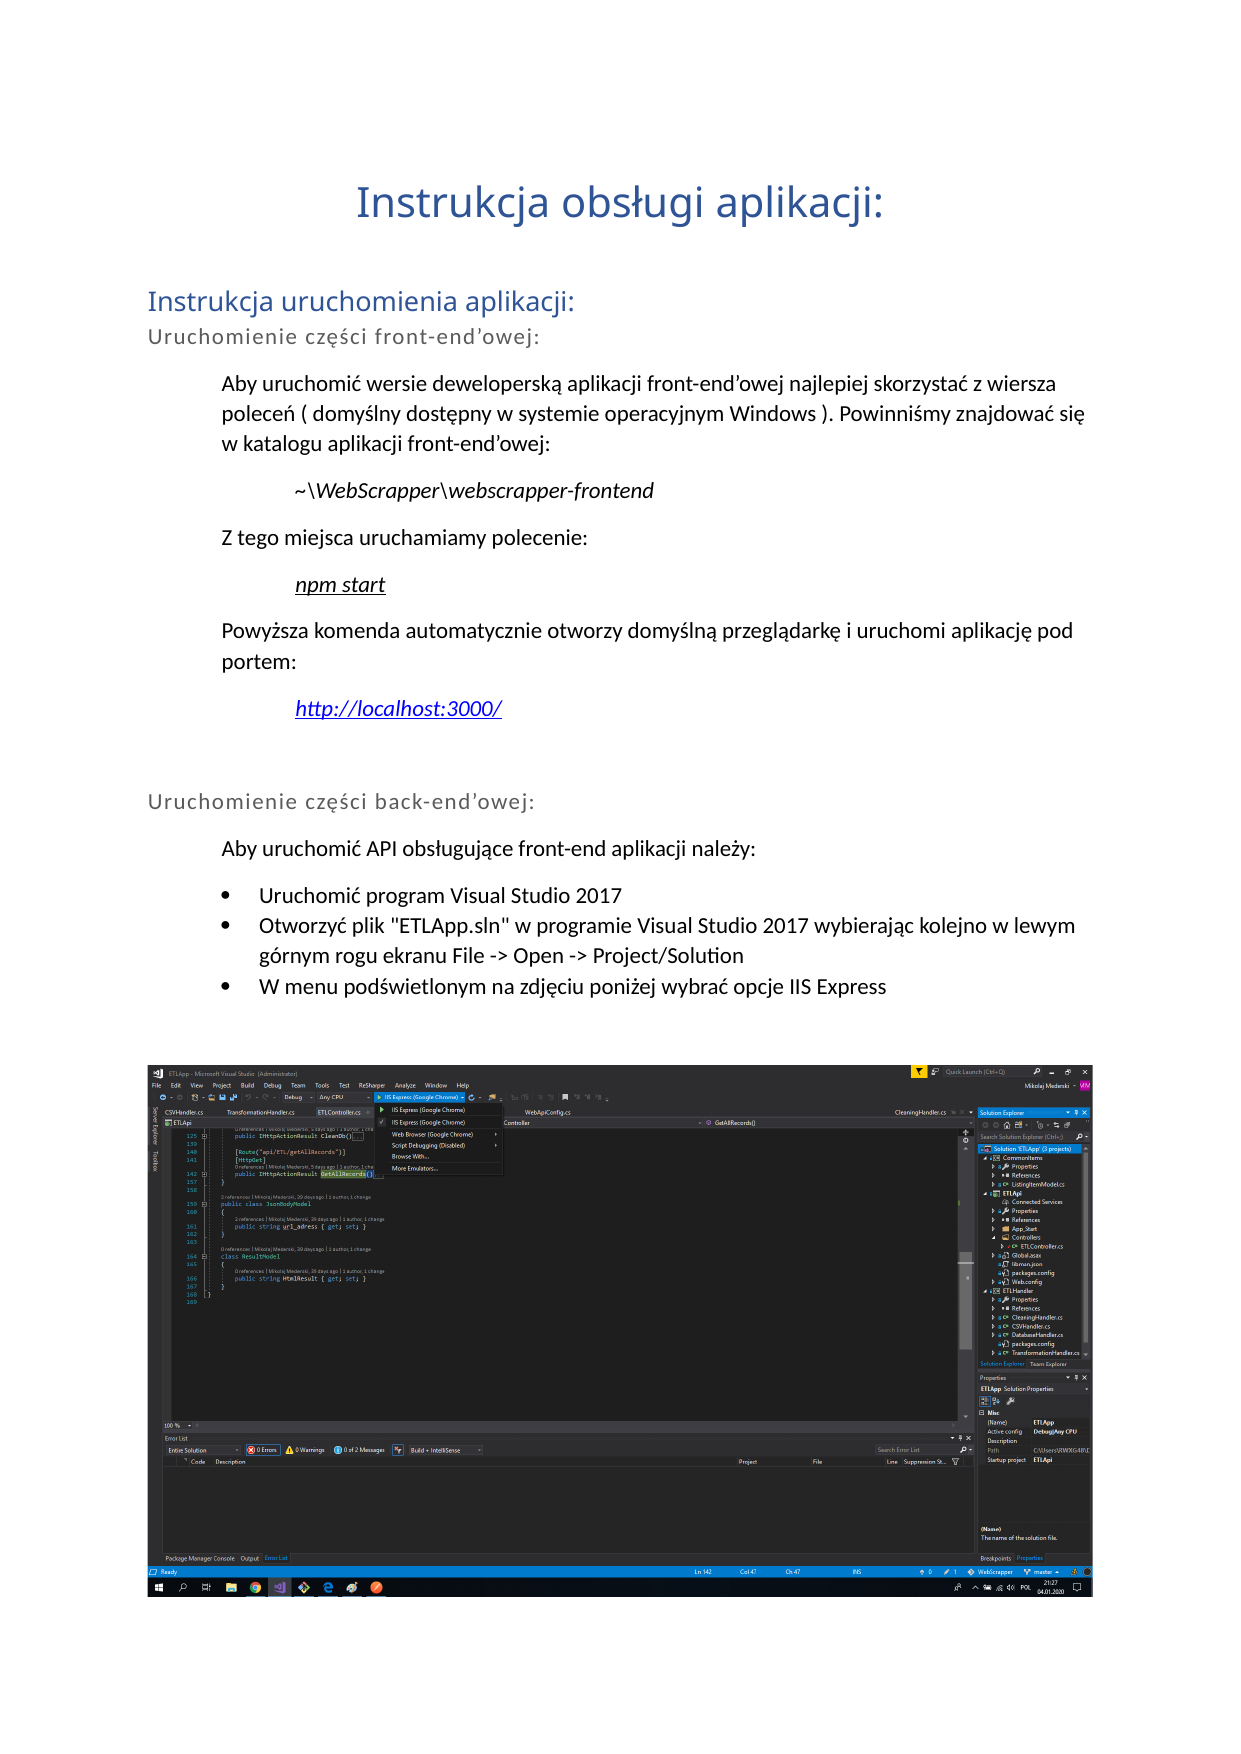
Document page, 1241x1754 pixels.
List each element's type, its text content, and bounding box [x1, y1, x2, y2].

list Uruchomić program Visual Studio 2017 [221, 881, 1093, 909]
subtitle Uruchomienie części front-end’owej: [148, 322, 1093, 350]
list Otworzyć plik "ETLApp.sln" w programie Visual Studio 2017 wybierając kolejno w lewym górnym rogu ekranu File -> Open -> Project/Solution [221, 911, 1093, 969]
subtitle Instrukcja uruchomienia aplikacji: [148, 282, 1093, 319]
picture [147, 1065, 1093, 1597]
text Powyższa komenda automatycznie otworzy domyślną przeglądarkę i uruchomi aplikację pod portem: [221, 617, 1093, 675]
text http://localhost:3000/ [221, 694, 1093, 722]
text Aby uruchomić API obsługujące front-end aplikacji należy: [148, 834, 1093, 862]
list W menu podświetlonym na zdjęciu poniżej wybrać opcje IIS Express [221, 972, 1093, 1000]
text Aby uruchomić wersie deweloperską aplikacji front-end’owej najlepiej skorzystać z wiersza poleceń ( domyślny dostępny w systemie operacyjnym Windows ). Powinniśmy znajdować się w katalogu aplikacji front-end’owej: [221, 369, 1093, 457]
text ~\WebScrapper\webscrapper-frontend [221, 476, 1093, 504]
subtitle Uruchomienie części back-end’owej: [148, 787, 1093, 815]
text Z tego miejsca uruchamiamy polecenie: [221, 523, 1093, 551]
text npm start [221, 570, 1093, 598]
subtitle Instrukcja obsługi aplikacji: [148, 173, 1093, 229]
